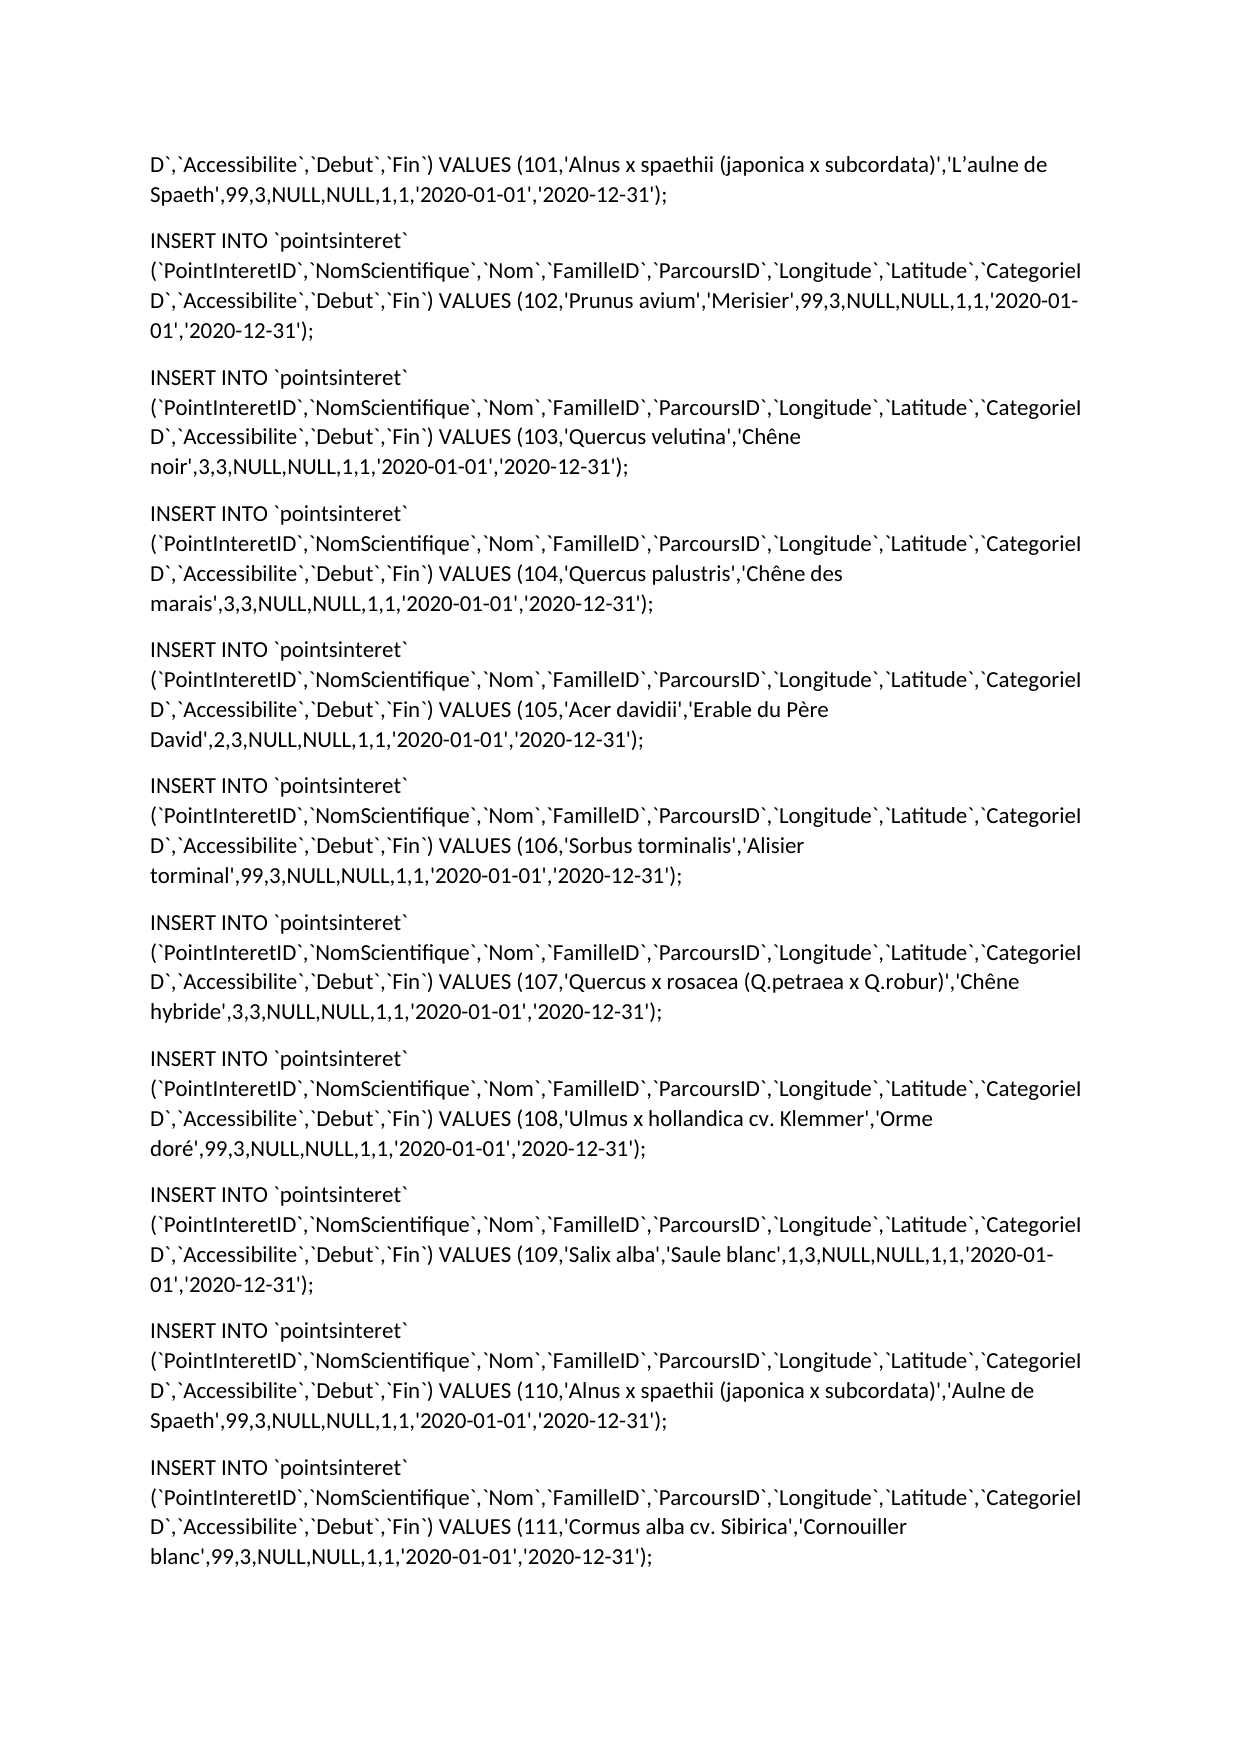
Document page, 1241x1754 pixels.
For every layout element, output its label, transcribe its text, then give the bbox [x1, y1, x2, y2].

text INSERT INTO `pointsinteret` (`PointInteretID`,`NomScientifique`,`Nom`,`FamilleID`,`ParcoursID`,`Longitude`,`Latitude`,`CategorieID`,`Accessibilite`,`Debut`,`Fin`) VALUES (105,'Acer davidii','Erable du Père David',2,3,NULL,NULL,1,1,'2020-01-01','2020-12-31'); [150, 635, 1090, 753]
text INSERT INTO `pointsinteret` (`PointInteretID`,`NomScientifique`,`Nom`,`FamilleID`,`ParcoursID`,`Longitude`,`Latitude`,`CategorieID`,`Accessibilite`,`Debut`,`Fin`) VALUES (104,'Quercus palustris','Chêne des marais',3,3,NULL,NULL,1,1,'2020-01-01','2020-12-31'); [150, 499, 1090, 617]
text INSERT INTO `pointsinteret` (`PointInteretID`,`NomScientifique`,`Nom`,`FamilleID`,`ParcoursID`,`Longitude`,`Latitude`,`CategorieID`,`Accessibilite`,`Debut`,`Fin`) VALUES (110,'Alnus x spaethii (japonica x subcordata)','Aulne de Spaeth',99,3,NULL,NULL,1,1,'2020-01-01','2020-12-31'); [150, 1316, 1090, 1434]
text INSERT INTO `pointsinteret` (`PointInteretID`,`NomScientifique`,`Nom`,`FamilleID`,`ParcoursID`,`Longitude`,`Latitude`,`CategorieID`,`Accessibilite`,`Debut`,`Fin`) VALUES (109,'Salix alba','Saule blanc',1,3,NULL,NULL,1,1,'2020-01-01','2020-12-31'); [150, 1180, 1090, 1298]
text INSERT INTO `pointsinteret` (`PointInteretID`,`NomScientifique`,`Nom`,`FamilleID`,`ParcoursID`,`Longitude`,`Latitude`,`CategorieID`,`Accessibilite`,`Debut`,`Fin`) VALUES (102,'Prunus avium','Merisier',99,3,NULL,NULL,1,1,'2020-01-01','2020-12-31'); [150, 226, 1090, 344]
text INSERT INTO `pointsinteret` (`PointInteretID`,`NomScientifique`,`Nom`,`FamilleID`,`ParcoursID`,`Longitude`,`Latitude`,`CategorieID`,`Accessibilite`,`Debut`,`Fin`) VALUES (108,'Ulmus x hollandica cv. Klemmer','Orme doré',99,3,NULL,NULL,1,1,'2020-01-01','2020-12-31'); [150, 1044, 1090, 1162]
text INSERT INTO `pointsinteret` (`PointInteretID`,`NomScientifique`,`Nom`,`FamilleID`,`ParcoursID`,`Longitude`,`Latitude`,`CategorieID`,`Accessibilite`,`Debut`,`Fin`) VALUES (103,'Quercus velutina','Chêne noir',3,3,NULL,NULL,1,1,'2020-01-01','2020-12-31'); [150, 363, 1090, 480]
text INSERT INTO `pointsinteret` (`PointInteretID`,`NomScientifique`,`Nom`,`FamilleID`,`ParcoursID`,`Longitude`,`Latitude`,`CategorieID`,`Accessibilite`,`Debut`,`Fin`) VALUES (111,'Cormus alba cv. Sibirica','Cornouiller blanc',99,3,NULL,NULL,1,1,'2020-01-01','2020-12-31'); [150, 1453, 1090, 1570]
text INSERT INTO `pointsinteret` (`PointInteretID`,`NomScientifique`,`Nom`,`FamilleID`,`ParcoursID`,`Longitude`,`Latitude`,`CategorieID`,`Accessibilite`,`Debut`,`Fin`) VALUES (107,'Quercus x rosacea (Q.petraea x Q.robur)','Chêne hybride',3,3,NULL,NULL,1,1,'2020-01-01','2020-12-31'); [150, 908, 1090, 1025]
text INSERT INTO `pointsinteret` (`PointInteretID`,`NomScientifique`,`Nom`,`FamilleID`,`ParcoursID`,`Longitude`,`Latitude`,`CategorieID`,`Accessibilite`,`Debut`,`Fin`) VALUES (106,'Sorbus torminalis','Alisier torminal',99,3,NULL,NULL,1,1,'2020-01-01','2020-12-31'); [150, 771, 1090, 889]
text D`,`Accessibilite`,`Debut`,`Fin`) VALUES (101,'Alnus x spaethii (japonica x subcordata)','L’aulne de Spaeth',99,3,NULL,NULL,1,1,'2020-01-01','2020-12-31'); [150, 150, 1090, 208]
